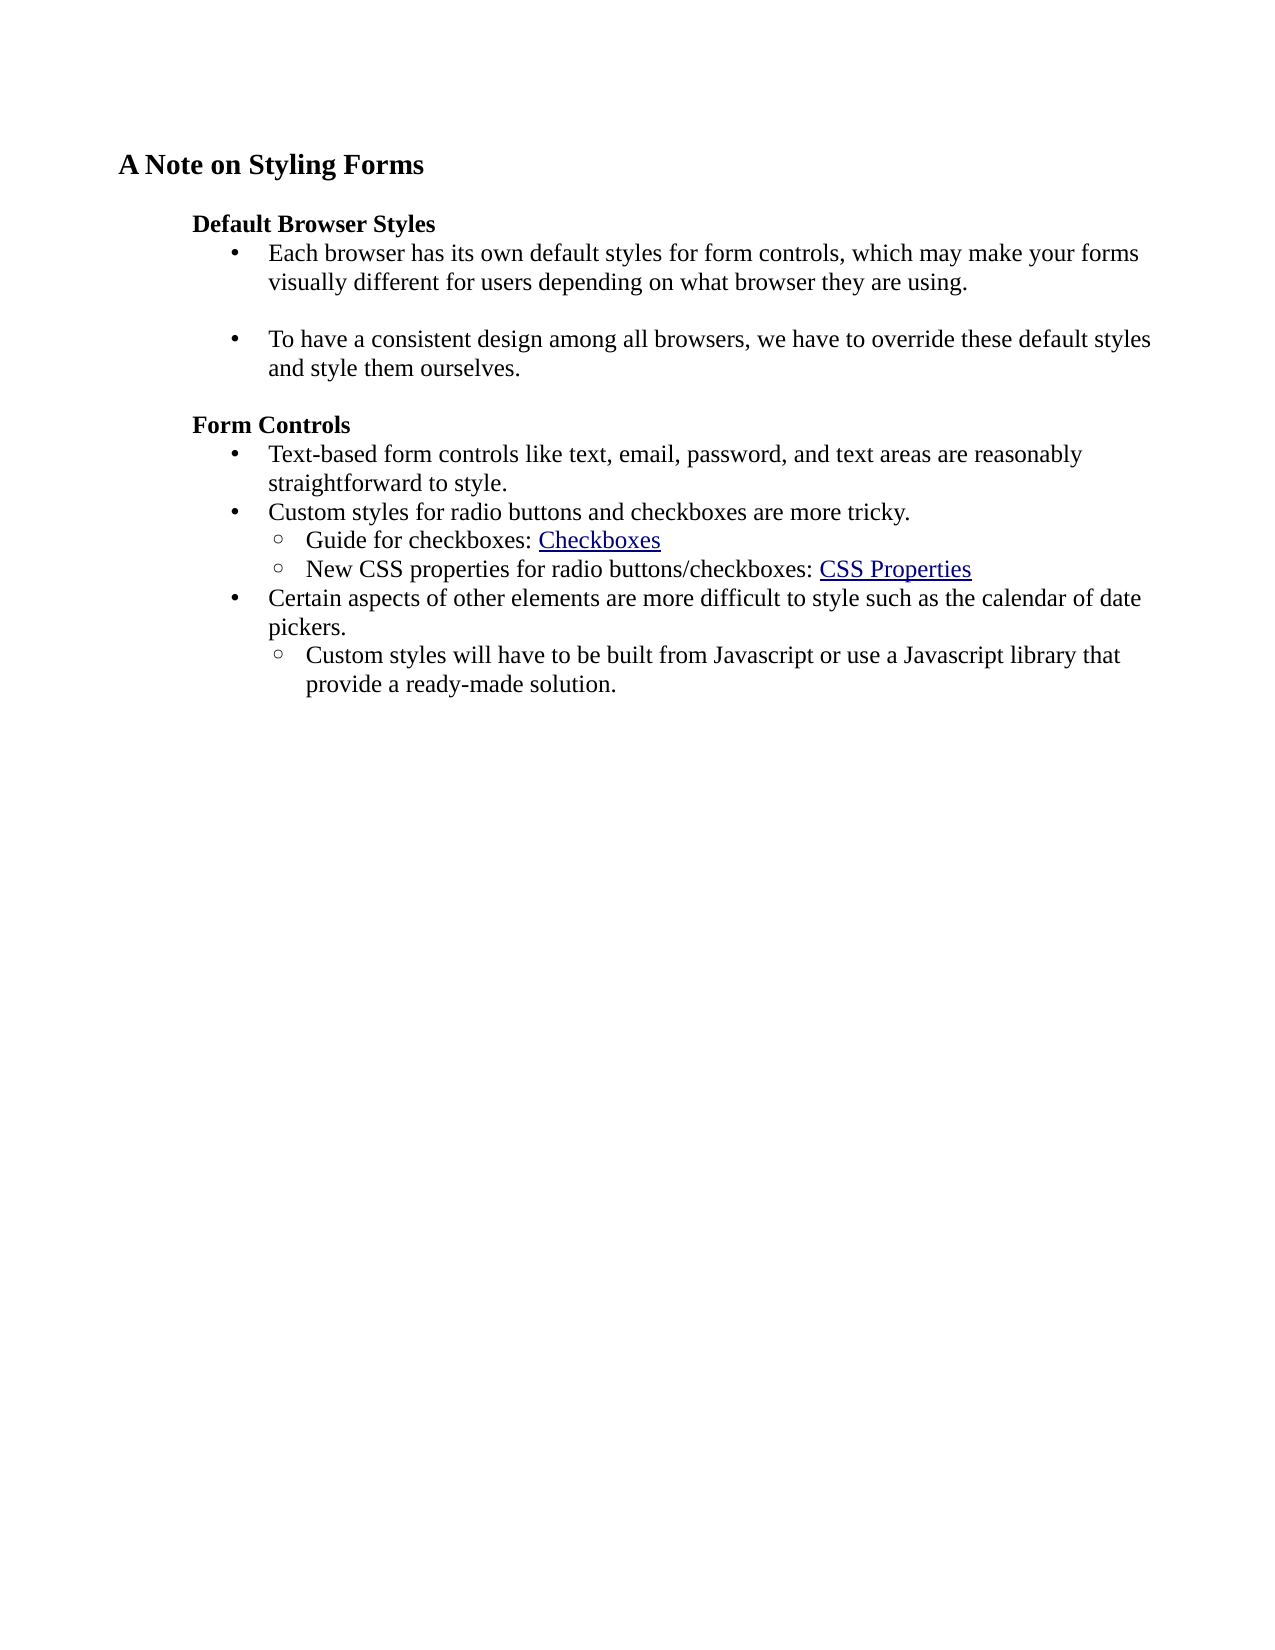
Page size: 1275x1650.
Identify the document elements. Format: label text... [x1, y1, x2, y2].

text Default Browser Styles [118, 209, 1157, 238]
list Custom styles for radio buttons and checkboxes are more tricky. [231, 497, 1157, 525]
text Form Controls [118, 410, 1157, 439]
list To have a consistent design among all browsers, we have to override these default styles and style them ourselves. [231, 324, 1157, 382]
list Custom styles will have to be built from Javascript or use a Javascript library that provide a ready-made solution. [268, 640, 1157, 698]
list Text-based form controls like text, email, password, and text areas are reasonably straightforward to style. [231, 439, 1157, 497]
list Certain aspects of other elements are more difficult to style such as the calendar of date pickers. [231, 583, 1157, 640]
list Guide for checkboxes: Checkboxes [268, 525, 1157, 554]
text A Note on Styling Forms [118, 147, 1157, 180]
list New CSS properties for radio buttons/checkboxes: CSS Properties [268, 554, 1157, 583]
list Each browser has its own default styles for form controls, which may make your forms visually different for users depending on what browser they are using. [231, 238, 1157, 295]
